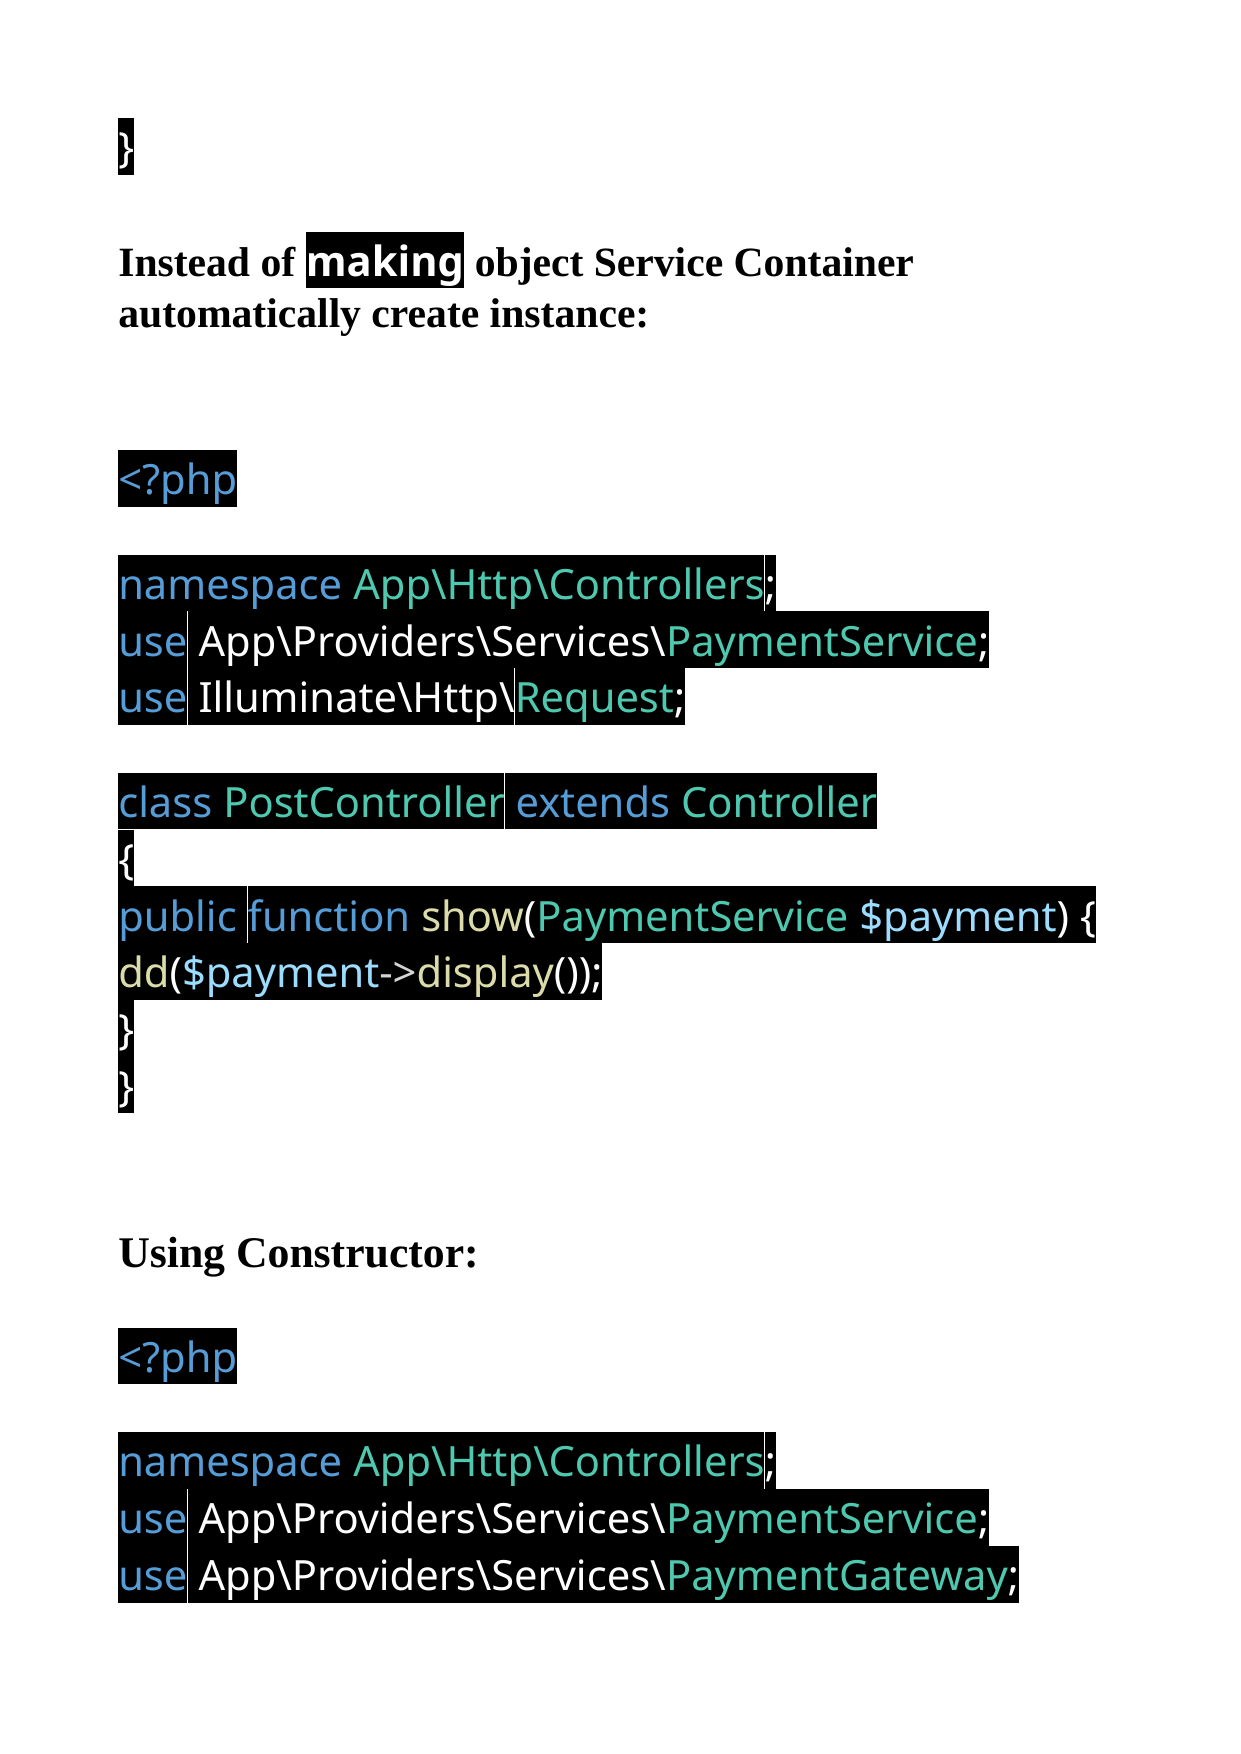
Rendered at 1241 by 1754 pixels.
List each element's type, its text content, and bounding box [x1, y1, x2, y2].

text use App\Providers\Services\PaymentService; [118, 611, 1122, 668]
text use App\Providers\Services\PaymentGateway; [118, 1546, 1122, 1603]
text <?php [118, 1328, 1122, 1384]
text dd($payment->display()); [118, 943, 1122, 1000]
text } [118, 1000, 1122, 1057]
text Instead of making object Service Container automatically create instance: [118, 232, 1122, 336]
text <?php [118, 450, 1122, 507]
text Using Constructor: [118, 1227, 1122, 1277]
text namespace App\Http\Controllers; [118, 1432, 1122, 1489]
text namespace App\Http\Controllers; [118, 554, 1122, 611]
text } [118, 1057, 1122, 1113]
text use App\Providers\Services\PaymentService; [118, 1489, 1122, 1546]
text use Illuminate\Http\Request; [118, 668, 1122, 725]
text { [118, 829, 1122, 886]
text public function show(PaymentService $payment) { [118, 886, 1122, 943]
text } [118, 118, 1122, 175]
text class PostController extends Controller [118, 773, 1122, 829]
